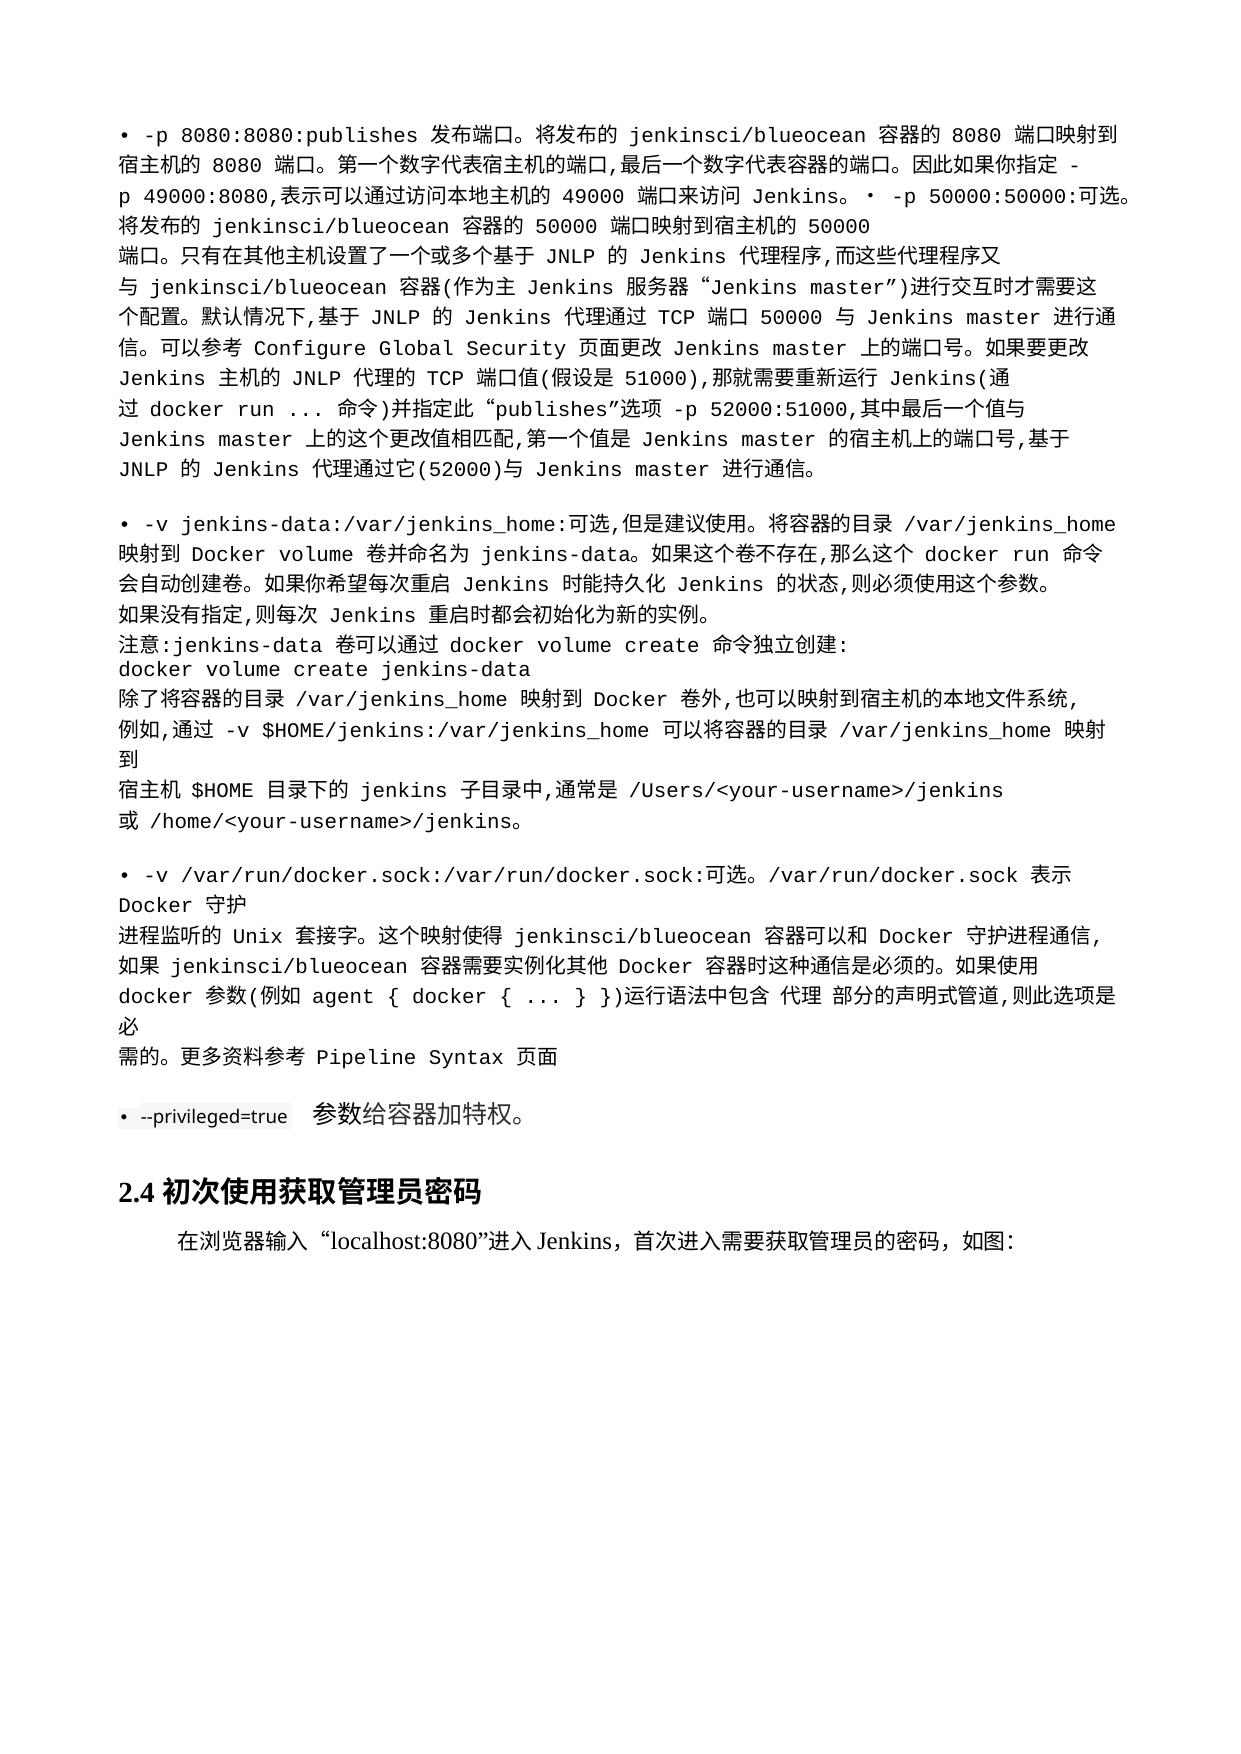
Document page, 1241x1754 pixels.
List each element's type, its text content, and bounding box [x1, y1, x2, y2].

text 映射到 Docker volume 卷并命名为 jenkins-data。如果这个卷不存在,那么这个 docker run 命令 [118, 537, 1122, 568]
text 端口。只有在其他主机设置了一个或多个基于 JNLP 的 Jenkins 代理程序,而这些代理程序又 [118, 240, 1122, 270]
text 或 /home/<your-username>/jenkins。 [118, 804, 1122, 834]
text 与 jenkinsci/blueocean 容器(作为主 Jenkins 服务器“Jenkins master”)进行交互时才需要这 [118, 270, 1122, 301]
text 信。可以参考 Configure Global Security 页面更改 Jenkins master 上的端口号。如果要更改 [118, 331, 1122, 361]
text 如果 jenkinsci/blueocean 容器需要实例化其他 Docker 容器时这种通信是必须的。如果使用 [118, 949, 1122, 980]
text 进程监听的 Unix 套接字。这个映射使得 jenkinsci/blueocean 容器可以和 Docker 守护进程通信, [118, 919, 1122, 949]
text p 49000:8080,表示可以通过访问本地主机的 49000 端口来访问 Jenkins。• -p 50000:50000:可选。将发布的 jenkinsci/blueocean 容器的 50000 端口映射到宿主机的 50000 [118, 179, 1122, 240]
text 如果没有指定,则每次 Jenkins 重启时都会初始化为新的实例。 [118, 598, 1122, 628]
subtitle 2.4 初次使用获取管理员密码 [118, 1169, 1122, 1211]
text docker volume create jenkins-data [118, 659, 1122, 682]
text • -v /var/run/docker.sock:/var/run/docker.sock:可选。/var/run/docker.sock 表示 Docker 守护 [118, 858, 1122, 919]
text Jenkins 主机的 JNLP 代理的 TCP 端口值(假设是 51000),那就需要重新运行 Jenkins(通 [118, 361, 1122, 392]
text 过 docker run ... 命令)并指定此“publishes”选项 -p 52000:51000,其中最后一个值与 [118, 392, 1122, 422]
text 个配置。默认情况下,基于 JNLP 的 Jenkins 代理通过 TCP 端口 50000 与 Jenkins master 进行通 [118, 301, 1122, 331]
text 注意:jenkins-data 卷可以通过 docker volume create 命令独立创建: [118, 628, 1122, 659]
text • -p 8080:8080:publishes 发布端口。将发布的 jenkinsci/blueocean 容器的 8080 端口映射到宿主机的 8080 端口。第一个数字代表宿主机的端口,最后一个数字代表容器的端口。因此如果你指定 - [118, 118, 1122, 179]
text 会自动创建卷。如果你希望每次重启 Jenkins 时能持久化 Jenkins 的状态,则必须使用这个参数。 [118, 568, 1122, 598]
text JNLP 的 Jenkins 代理通过它(52000)与 Jenkins master 进行通信。 [118, 453, 1122, 483]
text • --privileged=true 参数给容器加特权。 [118, 1094, 1122, 1131]
text docker 参数(例如 agent { docker { ... } })运行语法中包含 代理 部分的声明式管道,则此选项是必 [118, 980, 1122, 1040]
text 在浏览器输入“localhost:8080”进入Jenkins，首次进入需要获取管理员的密码，如图： [177, 1224, 1063, 1255]
text Jenkins master 上的这个更改值相匹配,第一个值是 Jenkins master 的宿主机上的端口号,基于 [118, 422, 1122, 453]
text 例如,通过 -v $HOME/jenkins:/var/jenkins_home 可以将容器的目录 /var/jenkins_home 映射到 [118, 713, 1122, 773]
text 需的。更多资料参考 Pipeline Syntax 页面 [118, 1040, 1122, 1071]
text • -v jenkins-data:/var/jenkins_home:可选,但是建议使用。将容器的目录 /var/jenkins_home [118, 507, 1122, 537]
text 除了将容器的目录 /var/jenkins_home 映射到 Docker 卷外,也可以映射到宿主机的本地文件系统, [118, 682, 1122, 713]
text 宿主机 $HOME 目录下的 jenkins 子目录中,通常是 /Users/<your-username>/jenkins [118, 773, 1122, 804]
